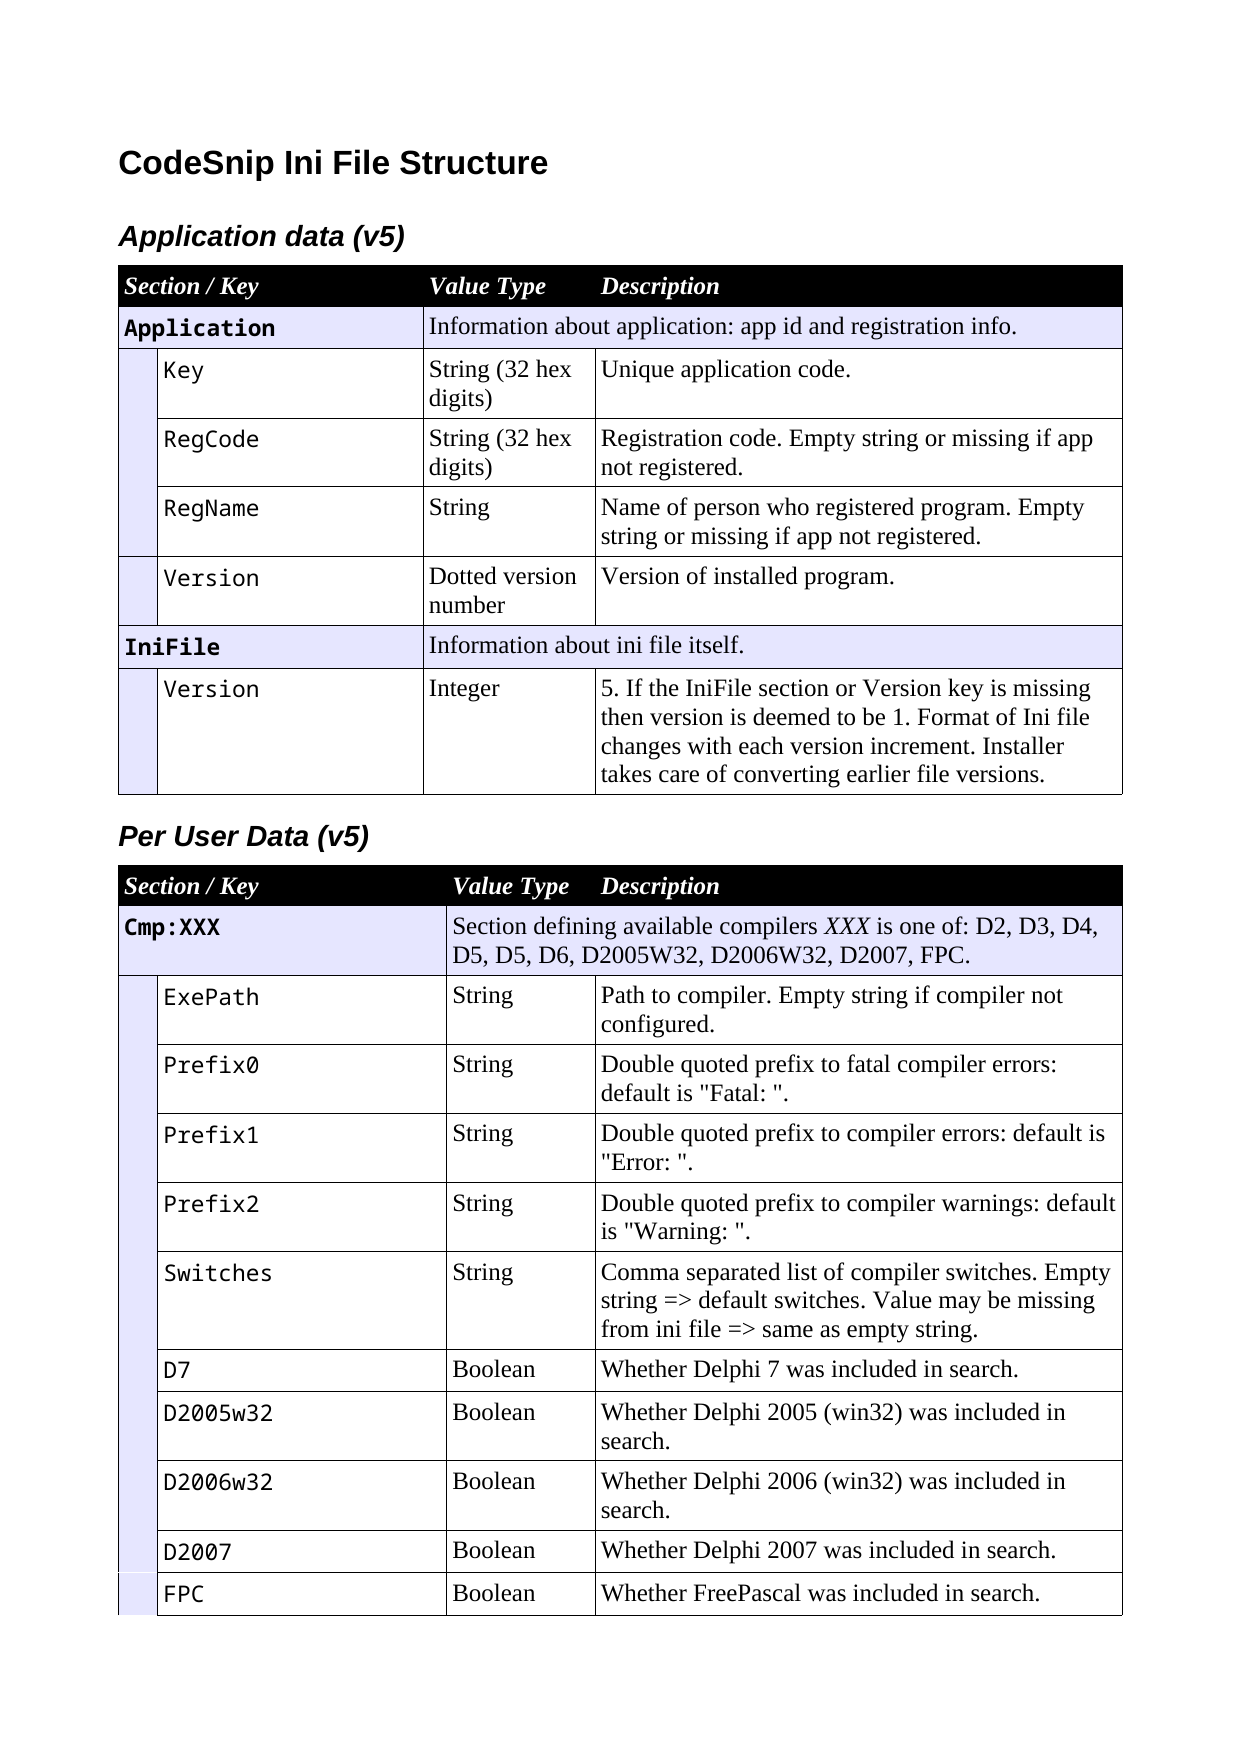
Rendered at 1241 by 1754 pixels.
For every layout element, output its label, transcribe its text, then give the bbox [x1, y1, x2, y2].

table_cell Boolean [447, 1573, 595, 1615]
table_cell D7 [158, 1350, 446, 1391]
table_cell Boolean [447, 1461, 595, 1530]
table_cell Boolean [447, 1392, 595, 1460]
table_cell [119, 1573, 157, 1615]
table_cell Whether FreePascal was included in search. [596, 1573, 1122, 1615]
table_cell [119, 557, 157, 625]
table_cell D2007 [158, 1531, 446, 1572]
table_cell String [447, 976, 595, 1044]
table_cell [119, 1530, 157, 1572]
table_cell 5. If the IniFile section or Version key is missing then version is deemed to be 1. Format of Ini file changes with each version increment. Installer takes care of converting earlier file versions. [596, 669, 1122, 794]
table_cell [119, 1113, 157, 1182]
table_cell Section defining available compilers XXX is one of: D2, D3, D4, D5, D5, D6, D2005W32, D2006W32, D2007, FPC. [447, 906, 1122, 975]
table_cell Prefix1 [158, 1114, 446, 1182]
table_cell Boolean [447, 1350, 595, 1391]
table_cell ExePath [158, 976, 446, 1044]
table_cell Whether Delphi 7 was included in search. [596, 1350, 1122, 1391]
table_cell [119, 1044, 157, 1113]
table_cell [119, 1182, 157, 1251]
table_cell FPC [158, 1573, 446, 1615]
table_cell [119, 487, 157, 556]
table_header Description [596, 266, 1122, 306]
subtitle CodeSnip Ini File Structure [118, 143, 1122, 182]
table_cell String [447, 1183, 595, 1251]
table_cell Whether Delphi 2005 (win32) was included in search. [596, 1392, 1122, 1460]
table_cell [119, 1461, 157, 1530]
table_cell String [424, 487, 595, 556]
table_cell Registration code. Empty string or missing if app not registered. [596, 419, 1122, 486]
table_header Section / Key [119, 266, 423, 306]
table_header Section / Key [119, 866, 446, 905]
table_cell String [447, 1045, 595, 1113]
table_header Description [596, 866, 1122, 905]
table_cell Information about ini file itself. [424, 626, 1122, 668]
subtitle Per User Data (v5) [118, 819, 1122, 853]
table_cell Version [158, 557, 423, 625]
table_cell D2005w32 [158, 1392, 446, 1460]
table_cell IniFile [119, 626, 423, 668]
subtitle Application data (v5) [118, 219, 1122, 253]
table_cell Version [158, 669, 423, 794]
table_cell Whether Delphi 2007 was included in search. [596, 1531, 1122, 1572]
table_cell Unique application code. [596, 349, 1122, 418]
table_cell Whether Delphi 2006 (win32) was included in search. [596, 1461, 1122, 1530]
table_cell Integer [424, 669, 595, 794]
table_cell [119, 1349, 157, 1392]
table_cell Double quoted prefix to fatal compiler errors: default is "Fatal: ". [596, 1045, 1122, 1113]
table_cell Switches [158, 1252, 446, 1349]
table_cell Key [158, 349, 423, 418]
table_cell String (32 hex digits) [424, 419, 595, 486]
table_cell Name of person who registered program. Empty string or missing if app not registered. [596, 487, 1122, 556]
table_cell Double quoted prefix to compiler warnings: default is "Warning: ". [596, 1183, 1122, 1251]
table_cell Information about application: app id and registration info. [424, 307, 1122, 348]
table_cell [119, 418, 157, 487]
table_cell Application [119, 307, 423, 348]
table_cell Prefix2 [158, 1183, 446, 1251]
table_cell Path to compiler. Empty string if compiler not configured. [596, 976, 1122, 1044]
table_cell Version of installed program. [596, 557, 1122, 625]
table_cell [119, 669, 157, 794]
table_cell Comma separated list of compiler switches. Empty string => default switches. Value may be missing from ini file => same as empty string. [596, 1252, 1122, 1349]
table_cell [119, 1251, 157, 1349]
table_cell RegCode [158, 419, 423, 486]
table_cell [119, 1392, 157, 1461]
table_cell [119, 976, 157, 1044]
table_cell [119, 349, 157, 418]
table_header Value Type [447, 866, 595, 905]
table_header Value Type [424, 266, 595, 306]
table_cell Double quoted prefix to compiler errors: default is "Error: ". [596, 1114, 1122, 1182]
table_cell Boolean [447, 1531, 595, 1572]
table_cell Cmp:XXX [119, 906, 446, 975]
table_cell String (32 hex digits) [424, 349, 595, 418]
table_cell String [447, 1114, 595, 1182]
table_cell D2006w32 [158, 1461, 446, 1530]
table_cell RegName [158, 487, 423, 556]
table_cell Dotted version number [424, 557, 595, 625]
table_cell Prefix0 [158, 1045, 446, 1113]
table_cell String [447, 1252, 595, 1349]
